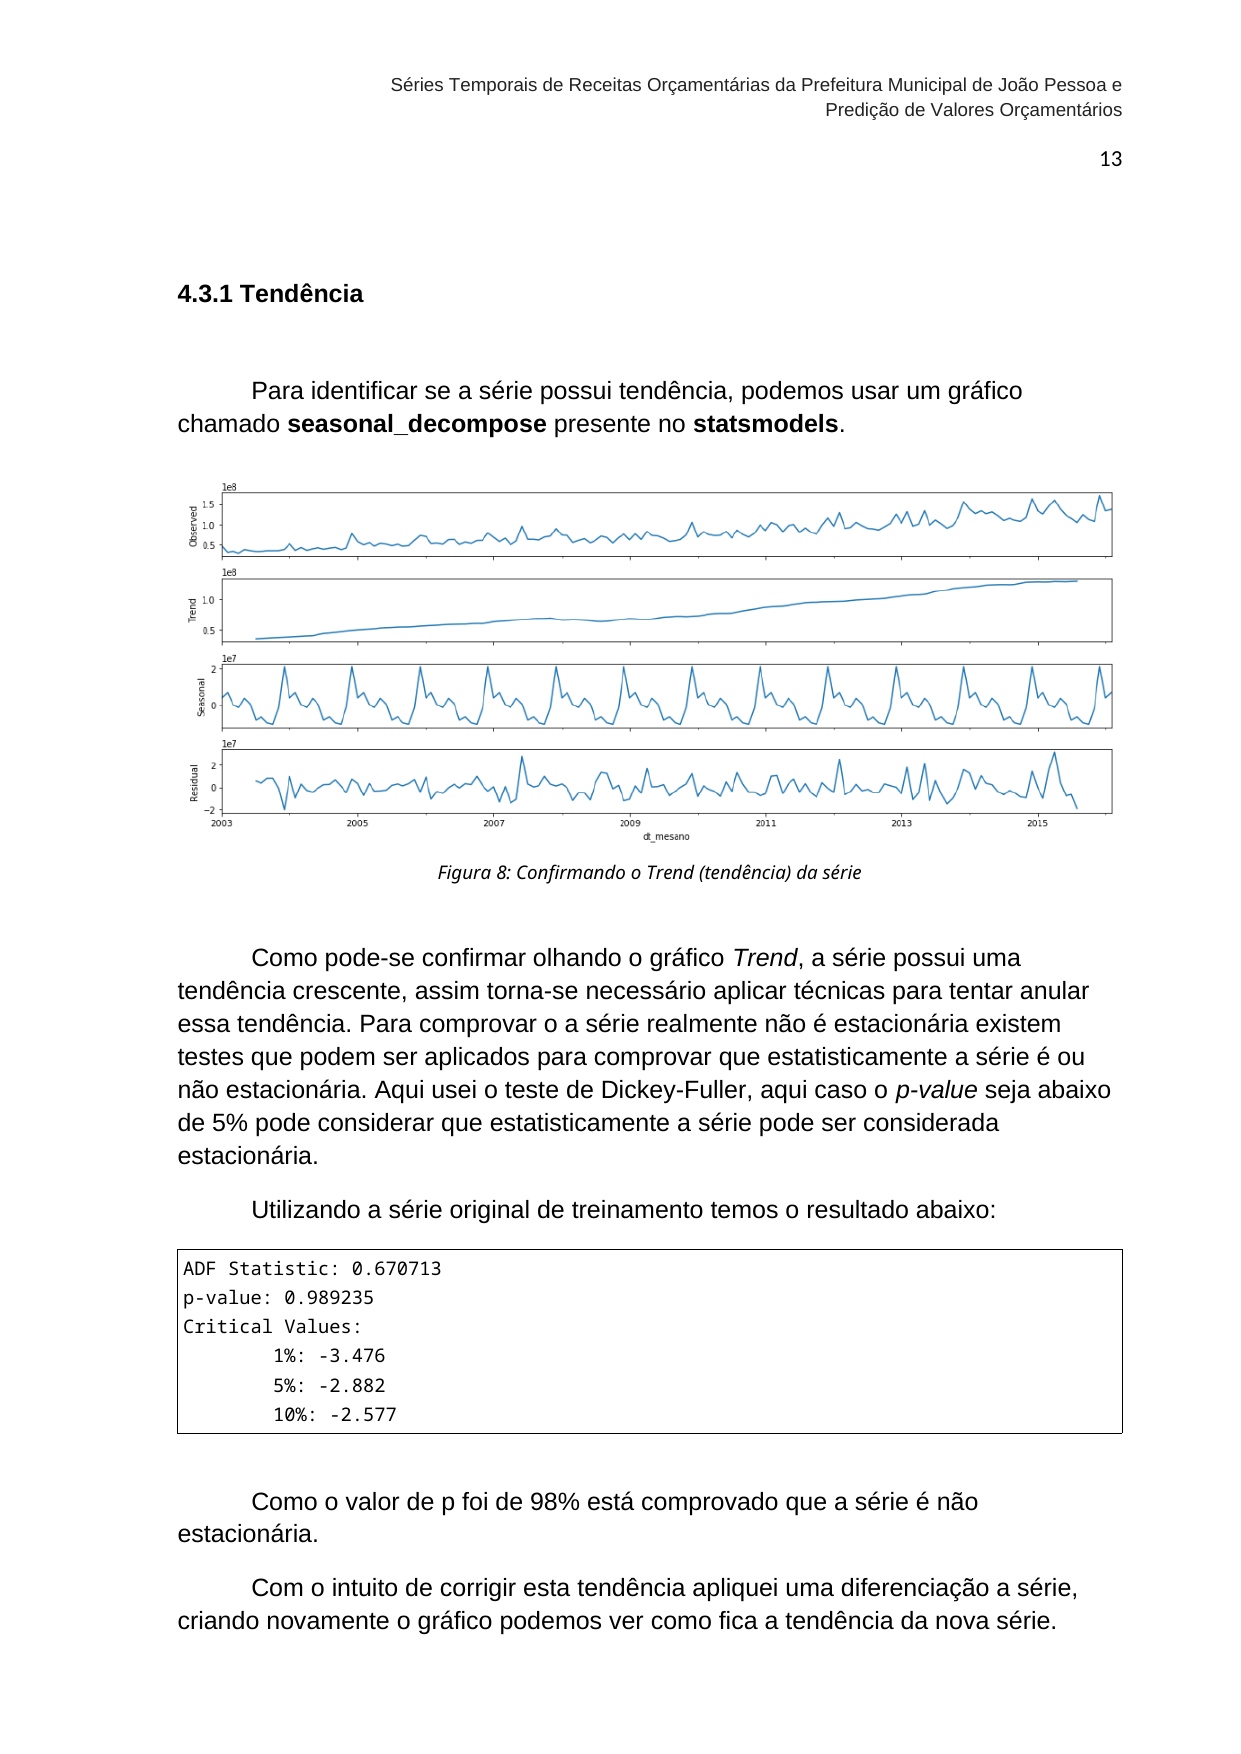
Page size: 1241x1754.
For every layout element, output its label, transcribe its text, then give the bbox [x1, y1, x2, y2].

text Como o valor de p foi de 98% está comprovado que a série é não estacionária. [177, 1486, 1122, 1548]
text Utilizando a série original de treinamento temos o resultado abaixo: [177, 1195, 1122, 1224]
subtitle 4.3.1 Tendência [177, 279, 1122, 308]
text Para identificar se a série possui tendência, podemos usar um gráfico chamado seasonal_decompose presente no statsmodels. [177, 376, 1122, 438]
text Com o intuito de corrigir esta tendência apliquei uma diferenciação a série, criando novamente o gráfico podemos ver como fica a tendência da nova série. [177, 1573, 1122, 1635]
text Como pode-se confirmar olhando o gráfico Trend, a série possui uma tendência crescente, assim torna-se necessário aplicar técnicas para tentar anular essa tendência. Para comprovar o a série realmente não é estacionária existem testes que podem ser aplicados para comprovar que estatisticamente a série é ou não estacionária. Aqui usei o teste de Dickey-Fuller, aqui caso o p-value seja abaixo de 5% pode considerar que estatisticamente a série pode ser considerada estacionária. [177, 943, 1122, 1170]
text Figura 8: Confirmando o Trend (tendência) da série [177, 850, 1122, 885]
table_header ADF Statistic: 0.670713 p-value: 0.989235 Critical Values: 1%: -3.476 5%: -2.882 10%: -2.577 [178, 1250, 1122, 1432]
picture [177, 475, 1123, 850]
